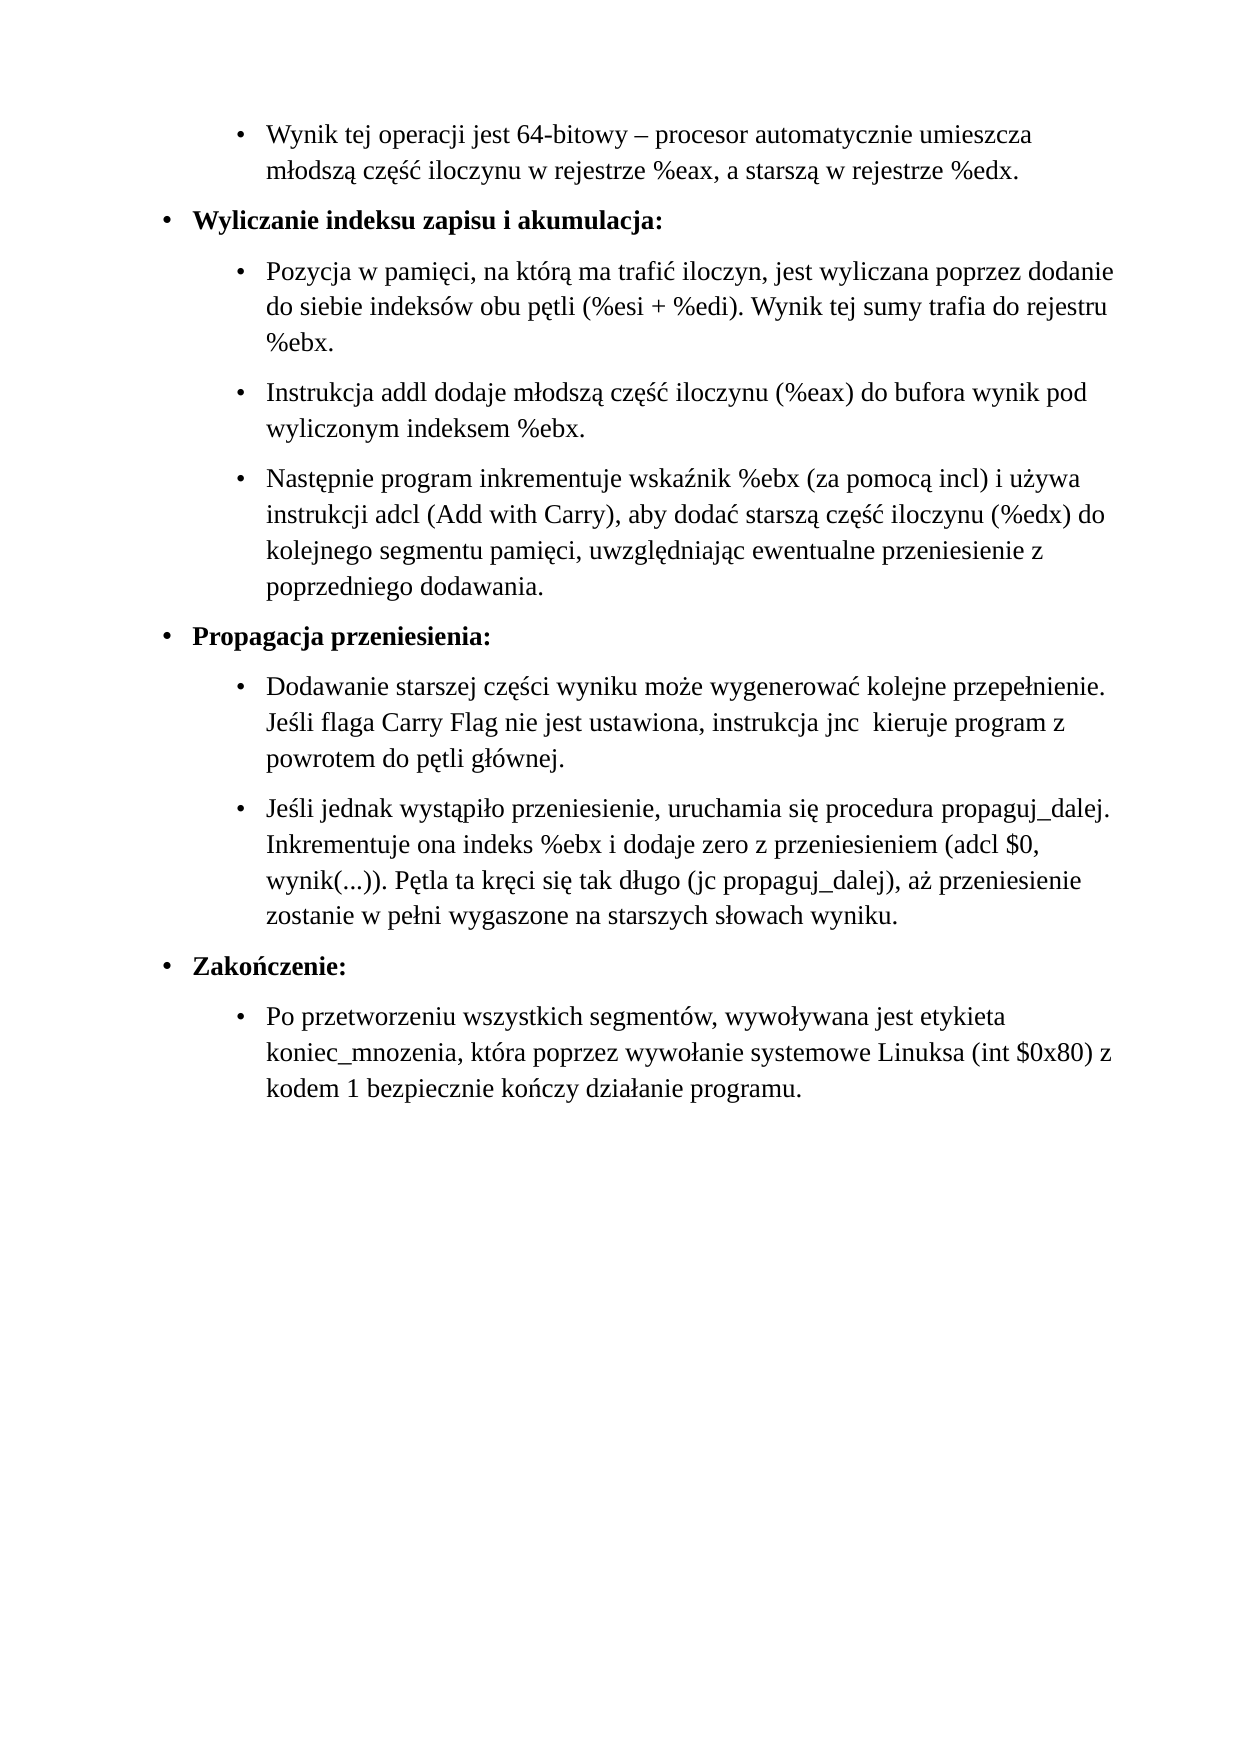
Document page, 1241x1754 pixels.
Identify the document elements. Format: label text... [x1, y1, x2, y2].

list Jeśli jednak wystąpiło przeniesienie, uruchamia się procedura propaguj_dalej. Inkrementuje ona indeks %ebx i dodaje zero z przeniesieniem (adcl $0, wynik(...)). Pętla ta kręci się tak długo (jc propaguj_dalej), aż przeniesienie zostanie w pełni wygaszone na starszych słowach wyniku. [236, 792, 1122, 931]
list Wynik tej operacji jest 64-bitowy – procesor automatycznie umieszcza młodszą część iloczynu w rejestrze %eax, a starszą w rejestrze %edx. [236, 118, 1122, 185]
list Pozycja w pamięci, na którą ma trafić iloczyn, jest wyliczana poprzez dodanie do siebie indeksów obu pętli (%esi + %edi). Wynik tej sumy trafia do rejestru %ebx. [236, 255, 1122, 357]
list Wyliczanie indeksu zapisu i akumulacja: [162, 204, 1122, 235]
list Instrukcja addl dodaje młodszą część iloczynu (%eax) do bufora wynik pod wyliczonym indeksem %ebx. [236, 376, 1122, 443]
list Propagacja przeniesienia: [162, 620, 1122, 651]
list Po przetworzeniu wszystkich segmentów, wywoływana jest etykieta koniec_mnozenia, która poprzez wywołanie systemowe Linuksa (int $0x80) z kodem 1 bezpiecznie kończy działanie programu. [236, 1000, 1122, 1103]
list Dodawanie starszej części wyniku może wygenerować kolejne przepełnienie. Jeśli flaga Carry Flag nie jest ustawiona, instrukcja jnc kieruje program z powrotem do pętli głównej. [236, 671, 1122, 773]
list Zakończenie: [162, 950, 1122, 981]
list Następnie program inkrementuje wskaźnik %ebx (za pomocą incl) i używa instrukcji adcl (Add with Carry), aby dodać starszą część iloczynu (%edx) do kolejnego segmentu pamięci, uwzględniając ewentualne przeniesienie z poprzedniego dodawania. [236, 462, 1122, 601]
